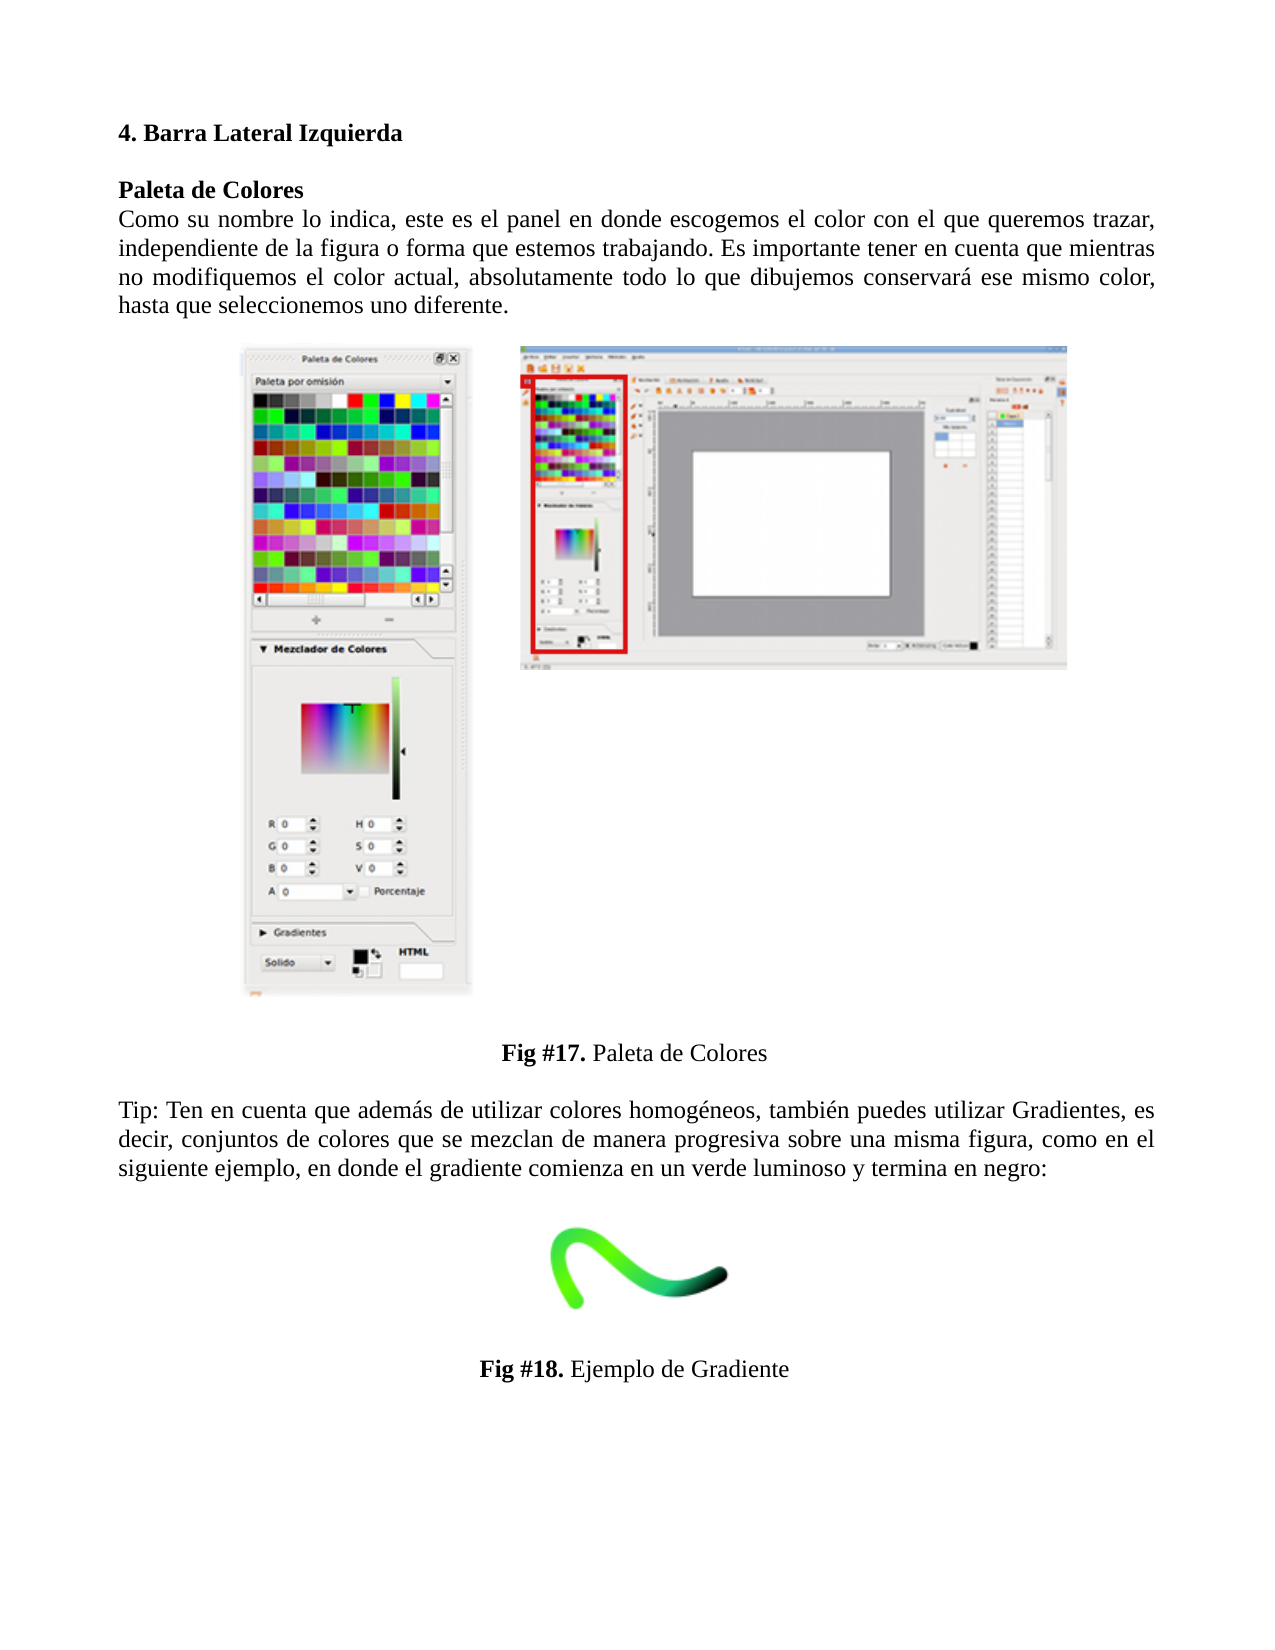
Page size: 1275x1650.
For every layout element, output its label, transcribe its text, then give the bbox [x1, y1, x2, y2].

picture [239, 343, 474, 997]
text 4. Barra Lateral Izquierda [118, 118, 1157, 147]
text Fig #17. Paleta de Colores [118, 1038, 1157, 1067]
picture [520, 346, 1068, 670]
picture [532, 1210, 743, 1325]
text Fig #18. Ejemplo de Gradiente [118, 1354, 1157, 1383]
text Tip: Ten en cuenta que además de utilizar colores homogéneos, también puedes utilizar Gradientes, es decir, conjuntos de colores que se mezclan de manera progresiva sobre una misma figura, como en el siguiente ejemplo, en donde el gradiente comienza en un verde luminoso y termina en negro: [118, 1096, 1157, 1182]
text Como su nombre lo indica, este es el panel en donde escogemos el color con el que queremos trazar, independiente de la figura o forma que estemos trabajando. Es importante tener en cuenta que mientras no modifiquemos el color actual, absolutamente todo lo que dibujemos conservará ese mismo color, hasta que seleccionemos uno diferente. [118, 204, 1157, 319]
text Paleta de Colores [118, 176, 1157, 204]
